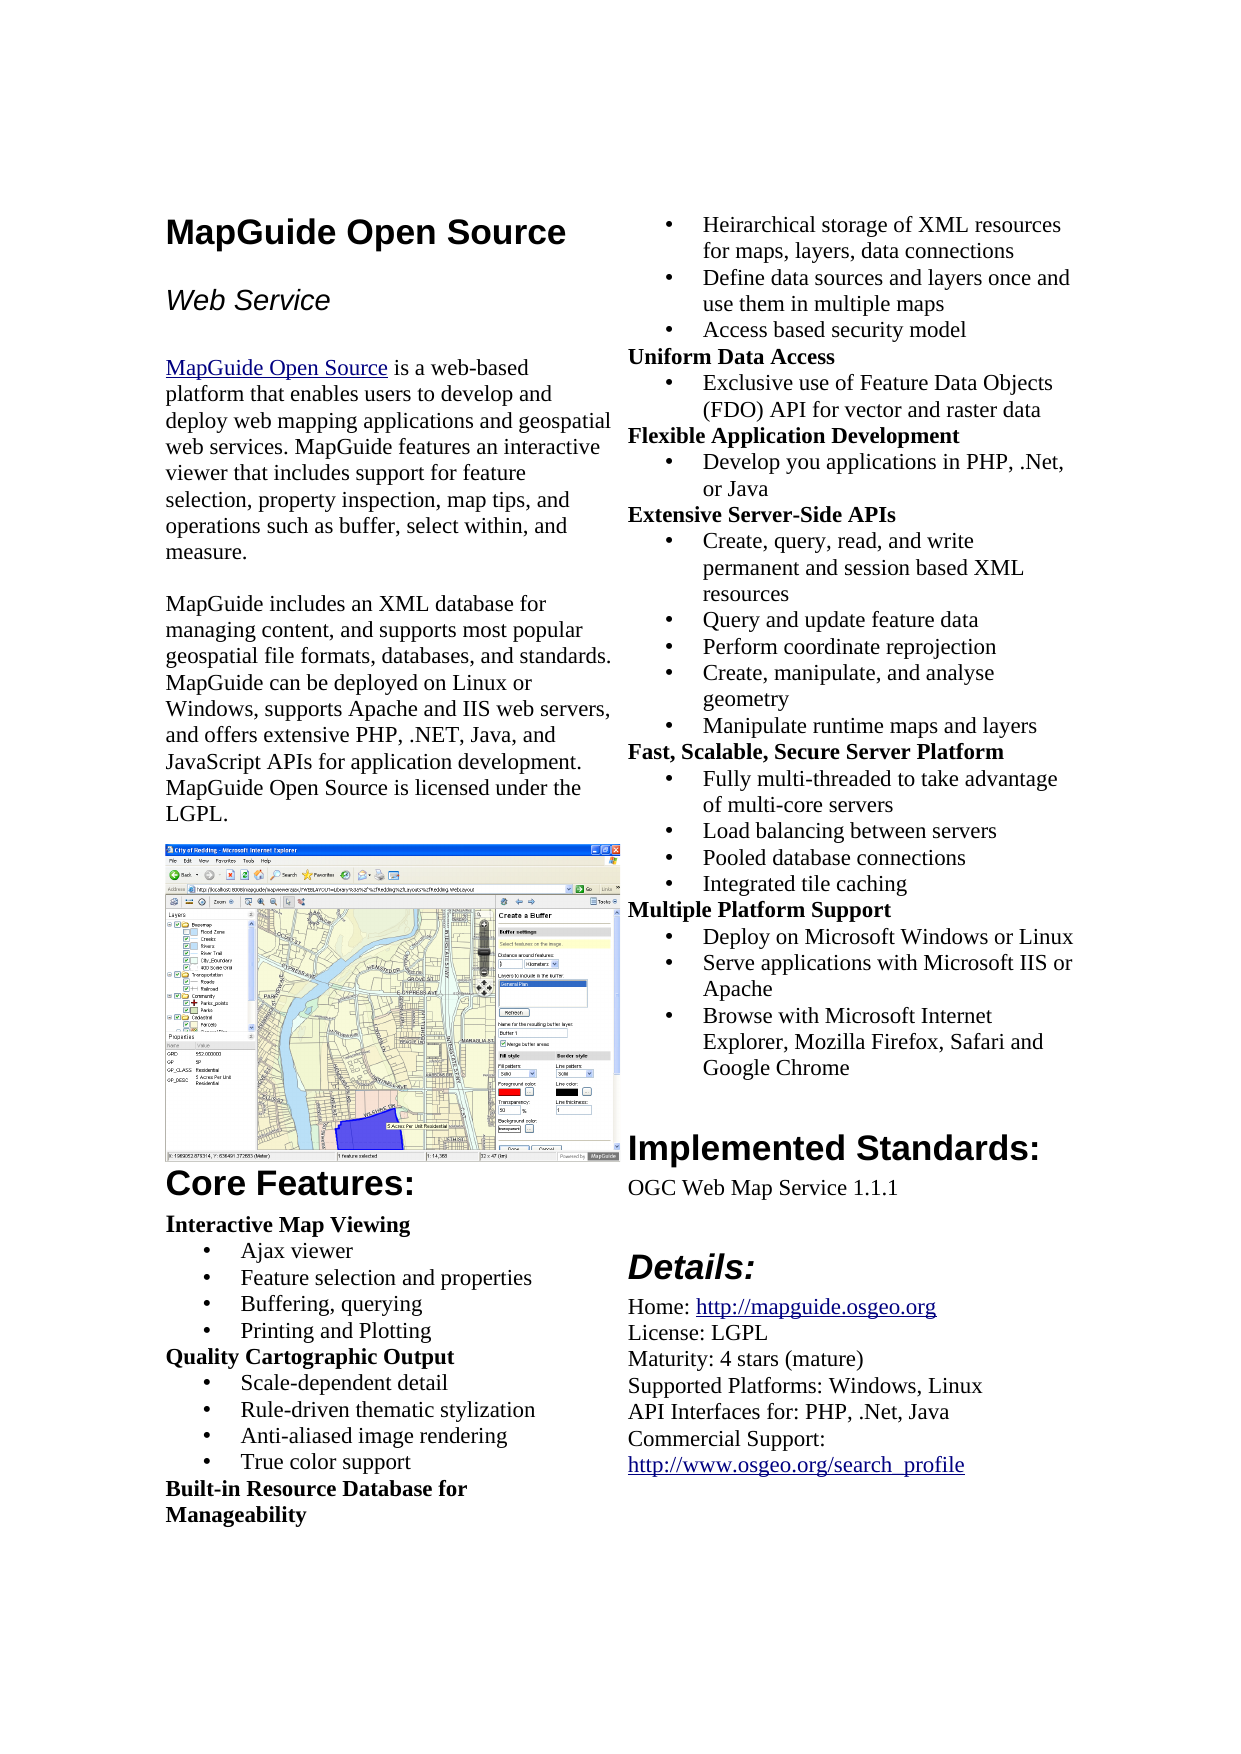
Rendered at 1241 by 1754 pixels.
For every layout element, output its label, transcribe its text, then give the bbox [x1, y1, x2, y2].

subtitle MapGuide Open Source [165, 211, 613, 252]
list Ajax viewer [203, 1238, 613, 1264]
text Quality Cartographic Output [165, 1343, 613, 1369]
text Interactive Map Viewing [165, 1209, 613, 1238]
list Load balancing between servers [665, 817, 1075, 844]
list Anti-aliased image rendering [203, 1422, 613, 1448]
subtitle Web Service [165, 283, 613, 317]
subtitle Details: [628, 1246, 1075, 1287]
list Serve applications with Microsoft IIS or Apache [665, 949, 1075, 1002]
text MapGuide includes an XML database for managing content, and supports most popular geospatial file formats, databases, and standards. MapGuide can be deployed on Linux or Windows, supports Apache and IIS web servers, and offers extensive PHP, .NET, Java, and JavaScript APIs for application development. MapGuide Open Source is licensed under the LGPL. [165, 589, 613, 827]
text Commercial Support: [628, 1424, 1075, 1451]
text Home: http://mapguide.osgeo.org [628, 1293, 1075, 1319]
text Supported Platforms: Windows, Linux [628, 1372, 1075, 1398]
list Query and update feature data [665, 606, 1075, 633]
list Rule-driven thematic stylization [203, 1396, 613, 1422]
list Exclusive use of Feature Data Objects (FDO) API for vector and raster data [665, 369, 1075, 422]
text Maturity: 4 stars (mature) [628, 1346, 1075, 1372]
list Pooled database connections [665, 844, 1075, 870]
picture [165, 844, 621, 1162]
list Buffering, querying [203, 1290, 613, 1317]
list Printing and Plotting [203, 1317, 613, 1343]
list Browse with Microsoft Internet Explorer, Mozilla Firefox, Safari and Google Chrome [665, 1002, 1075, 1081]
text Built-in Resource Database for Manageability [165, 1475, 613, 1527]
list Scale-dependent detail [203, 1369, 613, 1396]
text Multiple Platform Support [628, 896, 1075, 923]
subtitle Core Features: [165, 1162, 613, 1203]
text API Interfaces for: PHP, .Net, Java [628, 1398, 1075, 1424]
list Manipulate runtime maps and layers [665, 712, 1075, 738]
list True color support [203, 1448, 613, 1475]
text Fast, Scalable, Secure Server Platform [628, 738, 1075, 764]
subtitle Implemented Standards: [628, 1127, 1075, 1167]
list Access based security model [665, 317, 1075, 343]
text MapGuide Open Source is a web-based platform that enables users to develop and deploy web mapping applications and geospatial web services. MapGuide features an interactive viewer that includes support for feature selection, property inspection, map tips, and operations such as buffer, select within, and measure. [165, 354, 613, 565]
list Create, manipulate, and analyse geometry [665, 659, 1075, 712]
list Develop you applications in PHP, .Net, or Java [665, 448, 1075, 501]
list Perform coordinate reprojection [665, 633, 1075, 659]
list Integrated tile caching [665, 870, 1075, 896]
list Create, query, read, and write permanent and session based XML resources [665, 527, 1075, 606]
text http://www.osgeo.org/search_profile [628, 1451, 1075, 1477]
list Heirarchical storage of XML resources for maps, layers, data connections [665, 211, 1075, 264]
text License: LGPL [628, 1319, 1075, 1346]
text Extensive Server-Side APIs [628, 501, 1075, 527]
list Feature selection and properties [203, 1264, 613, 1290]
list Deploy on Microsoft Windows or Linux [665, 923, 1075, 949]
list Fully multi-threaded to take advantage of multi-core servers [665, 764, 1075, 817]
text Flexible Application Development [628, 422, 1075, 448]
text OGC Web Map Service 1.1.1 [628, 1174, 1075, 1200]
list Define data sources and layers once and use them in multiple maps [665, 264, 1075, 317]
text Uniform Data Access [628, 343, 1075, 369]
